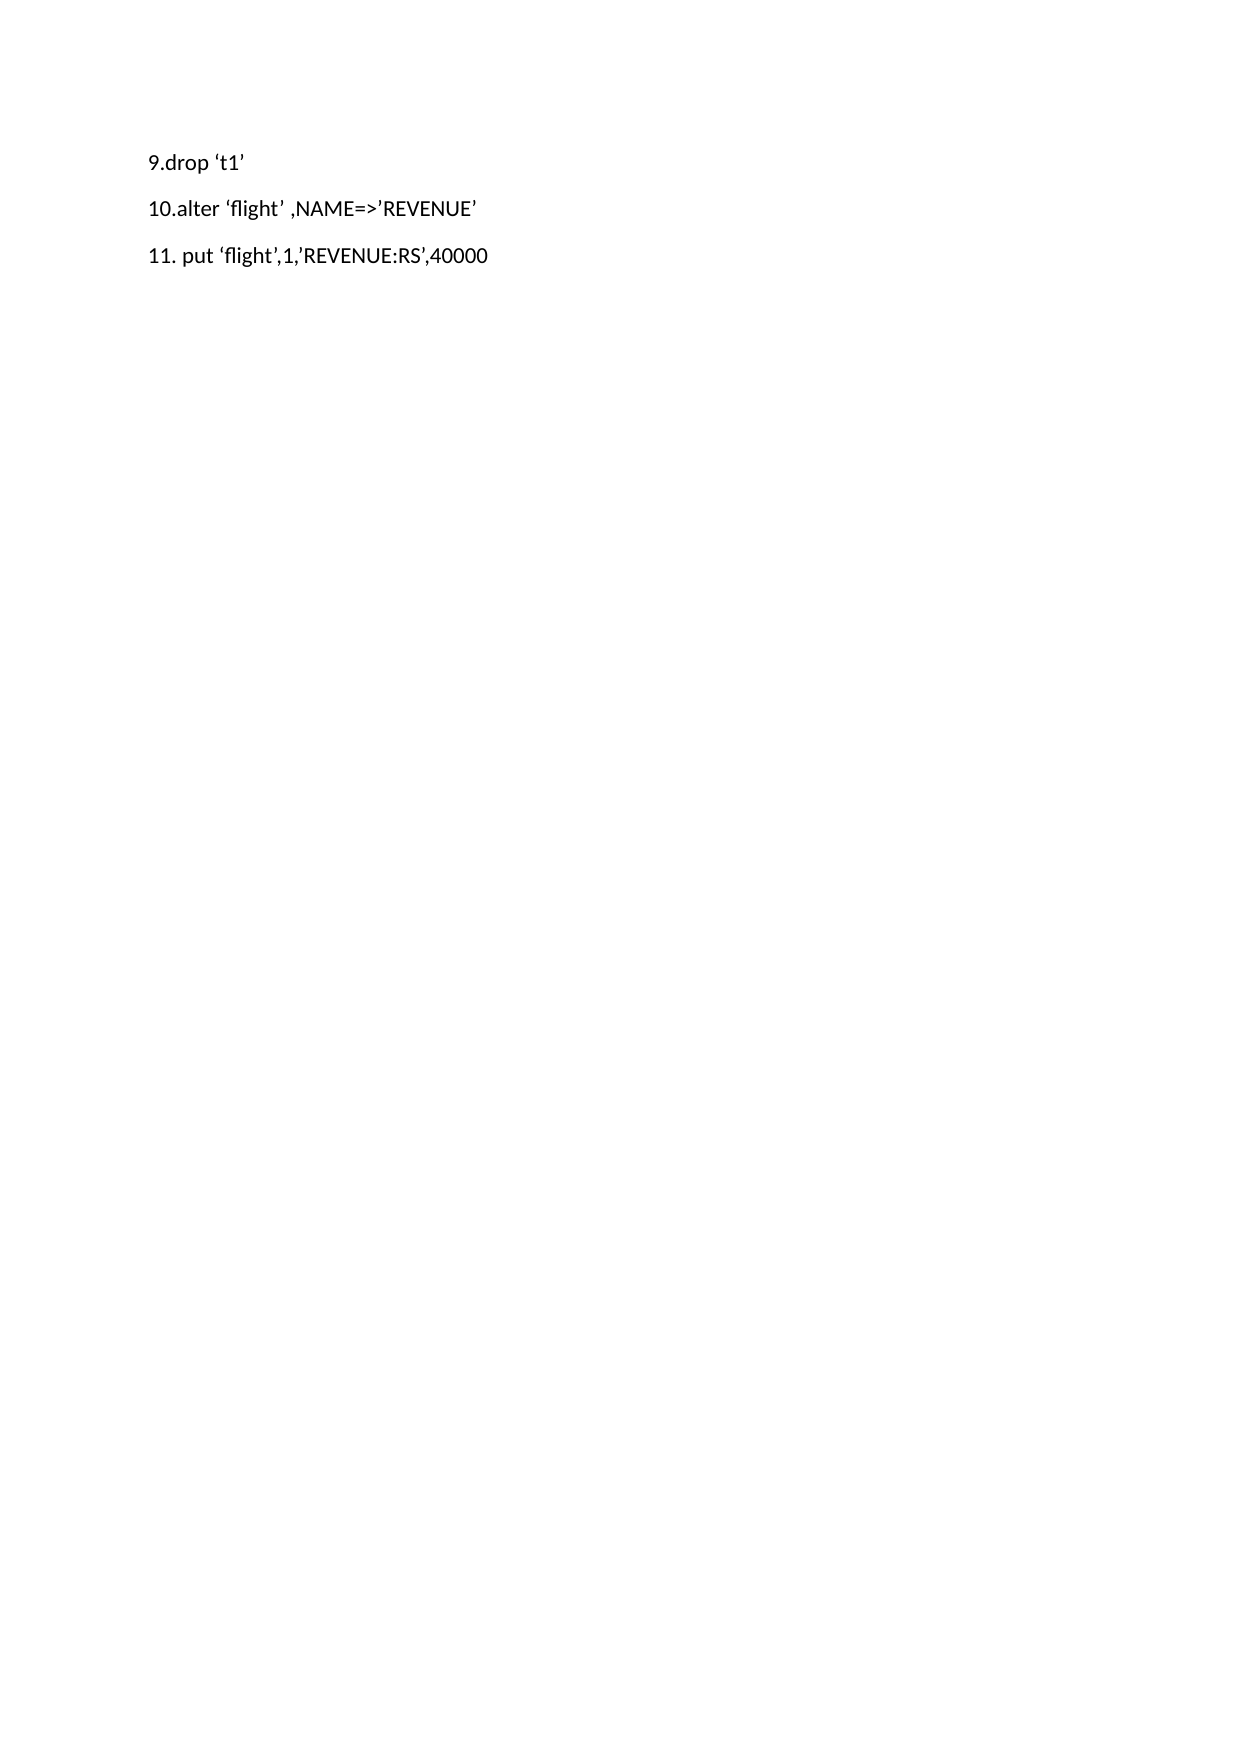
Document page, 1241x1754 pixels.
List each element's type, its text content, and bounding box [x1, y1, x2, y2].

text 10.alter ‘flight’ ,NAME=>’REVENUE’ [148, 194, 1093, 222]
text 9.drop ‘t1’ [148, 148, 1093, 176]
text 11. put ‘flight’,1,’REVENUE:RS’,40000 [148, 241, 1093, 269]
